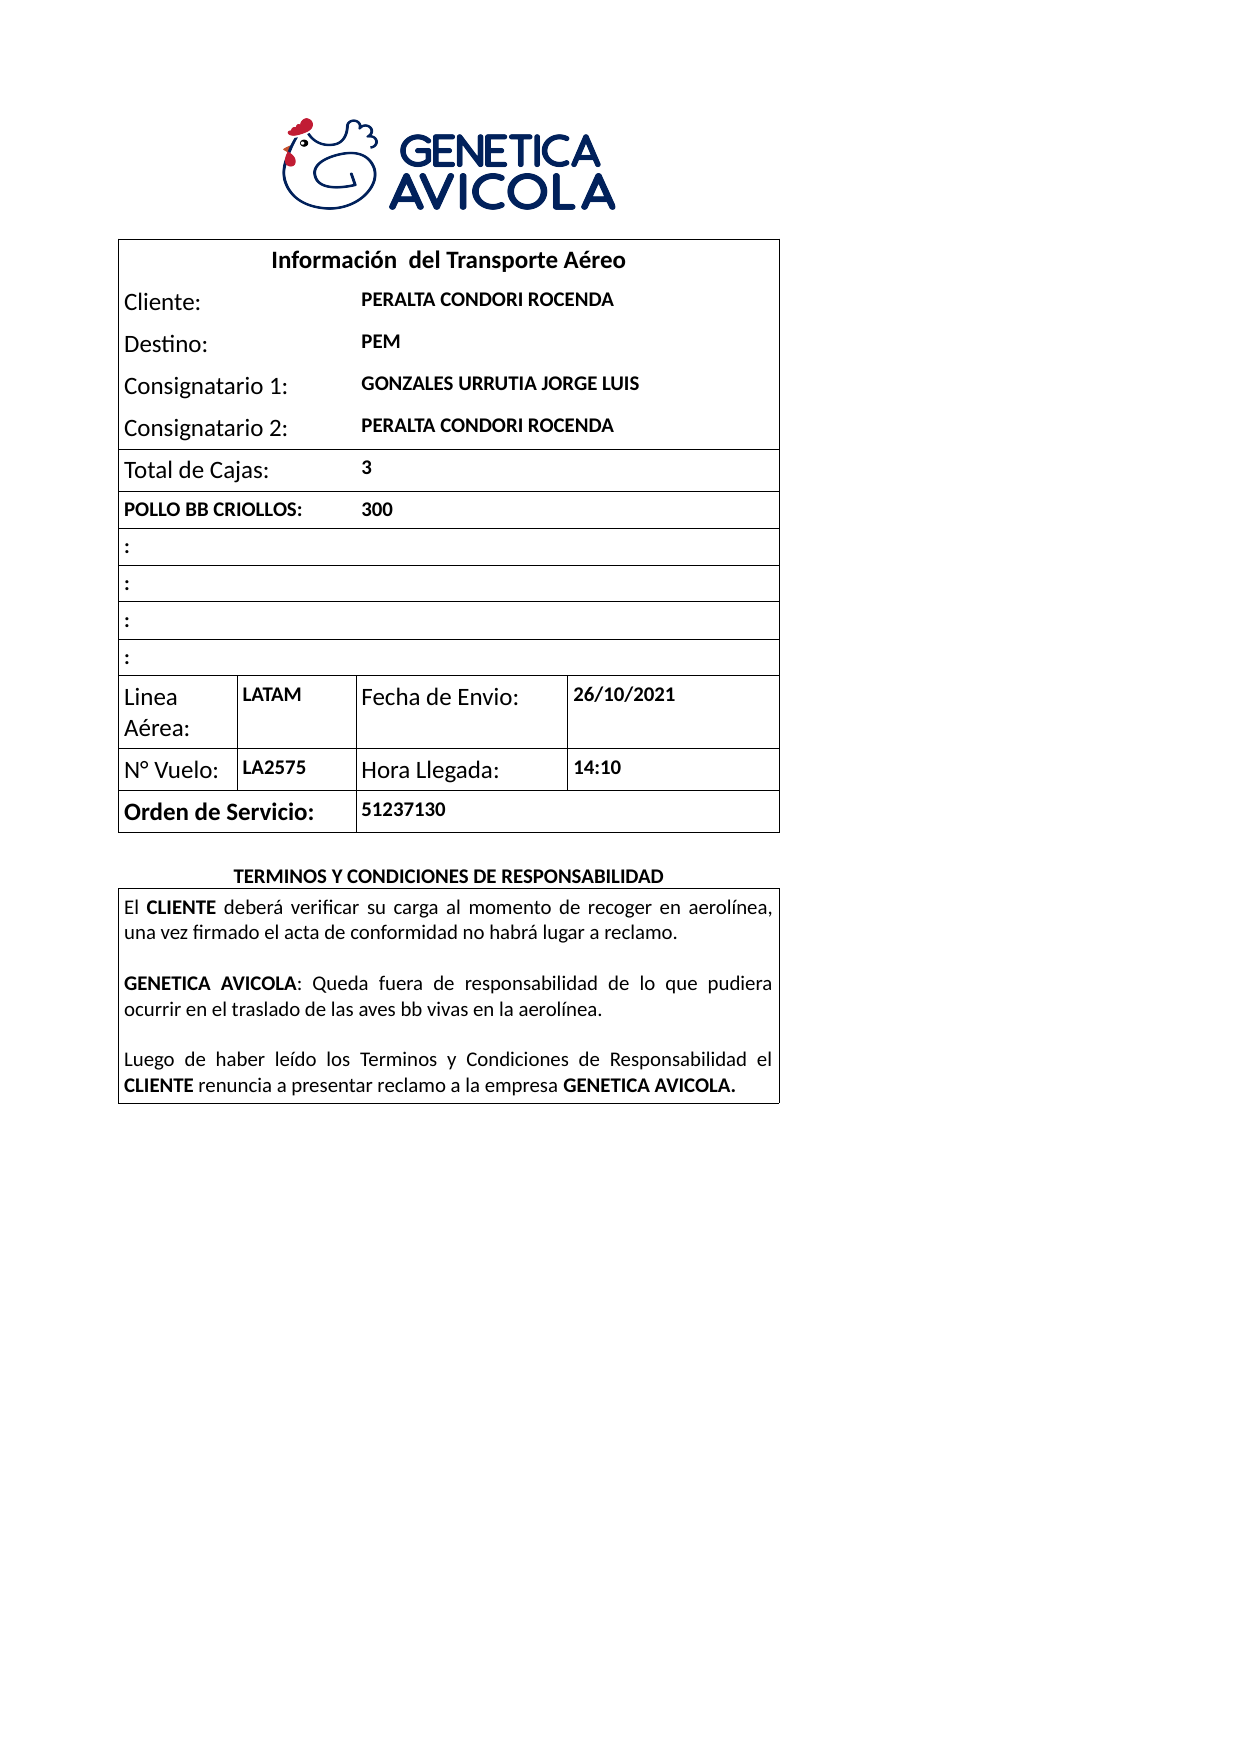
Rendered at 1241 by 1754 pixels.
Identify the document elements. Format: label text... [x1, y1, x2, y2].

table_cell GONZALES URRUTIA JORGE LUIS [356, 365, 779, 406]
table_header Información del Transporte Aéreo [119, 240, 779, 281]
table_cell Total de Cajas: [119, 450, 356, 491]
table_cell [356, 566, 779, 601]
table_cell : [119, 529, 356, 564]
picture [282, 118, 616, 210]
table_cell : [119, 566, 356, 601]
table_cell 26/10/2021 [568, 676, 779, 748]
table_cell Fecha de Envio: [357, 676, 567, 748]
table_cell Orden de Servicio: [119, 791, 356, 832]
table_cell Linea Aérea: [119, 676, 237, 748]
table_cell 300 [356, 492, 779, 527]
table_cell POLLO BB CRIOLLOS: [119, 492, 356, 527]
table_cell PERALTA CONDORI ROCENDA [356, 281, 779, 322]
table_cell Consignatario 2: [119, 406, 356, 448]
table_cell [356, 602, 779, 638]
table_cell : [119, 602, 356, 638]
table_cell LA2575 [238, 749, 356, 790]
table_cell [356, 529, 779, 564]
table_cell El CLIENTE deberá verificar su carga al momento de recoger en aerolínea, una vez firmado el acta de conformidad no habrá lugar a reclamo. GENETICA AVICOLA: Queda fuera de responsabilidad de lo que pudiera ocurrir en el traslado de las aves bb vivas en la aerolínea. Luego de haber leído los Terminos y Condiciones de Responsabilidad el CLIENTE renuncia a presentar reclamo a la empresa GENETICA AVICOLA. [119, 889, 779, 1103]
table_cell Destino: [119, 323, 356, 364]
table_cell LATAM [238, 676, 356, 748]
table_cell [356, 640, 779, 675]
table_cell PERALTA CONDORI ROCENDA [356, 406, 779, 448]
table_cell : [119, 640, 356, 675]
table_cell PEM [356, 323, 779, 364]
table_cell 3 [356, 450, 779, 491]
table_cell 14:10 [568, 749, 779, 790]
table_cell N° Vuelo: [119, 749, 237, 790]
table_cell TERMINOS Y CONDICIONES DE RESPONSABILIDAD [118, 833, 779, 888]
table_cell Hora Llegada: [357, 749, 567, 790]
table_cell Cliente: [119, 281, 356, 322]
table_cell Consignatario 1: [119, 365, 356, 406]
table_cell 51237130 [357, 791, 779, 832]
